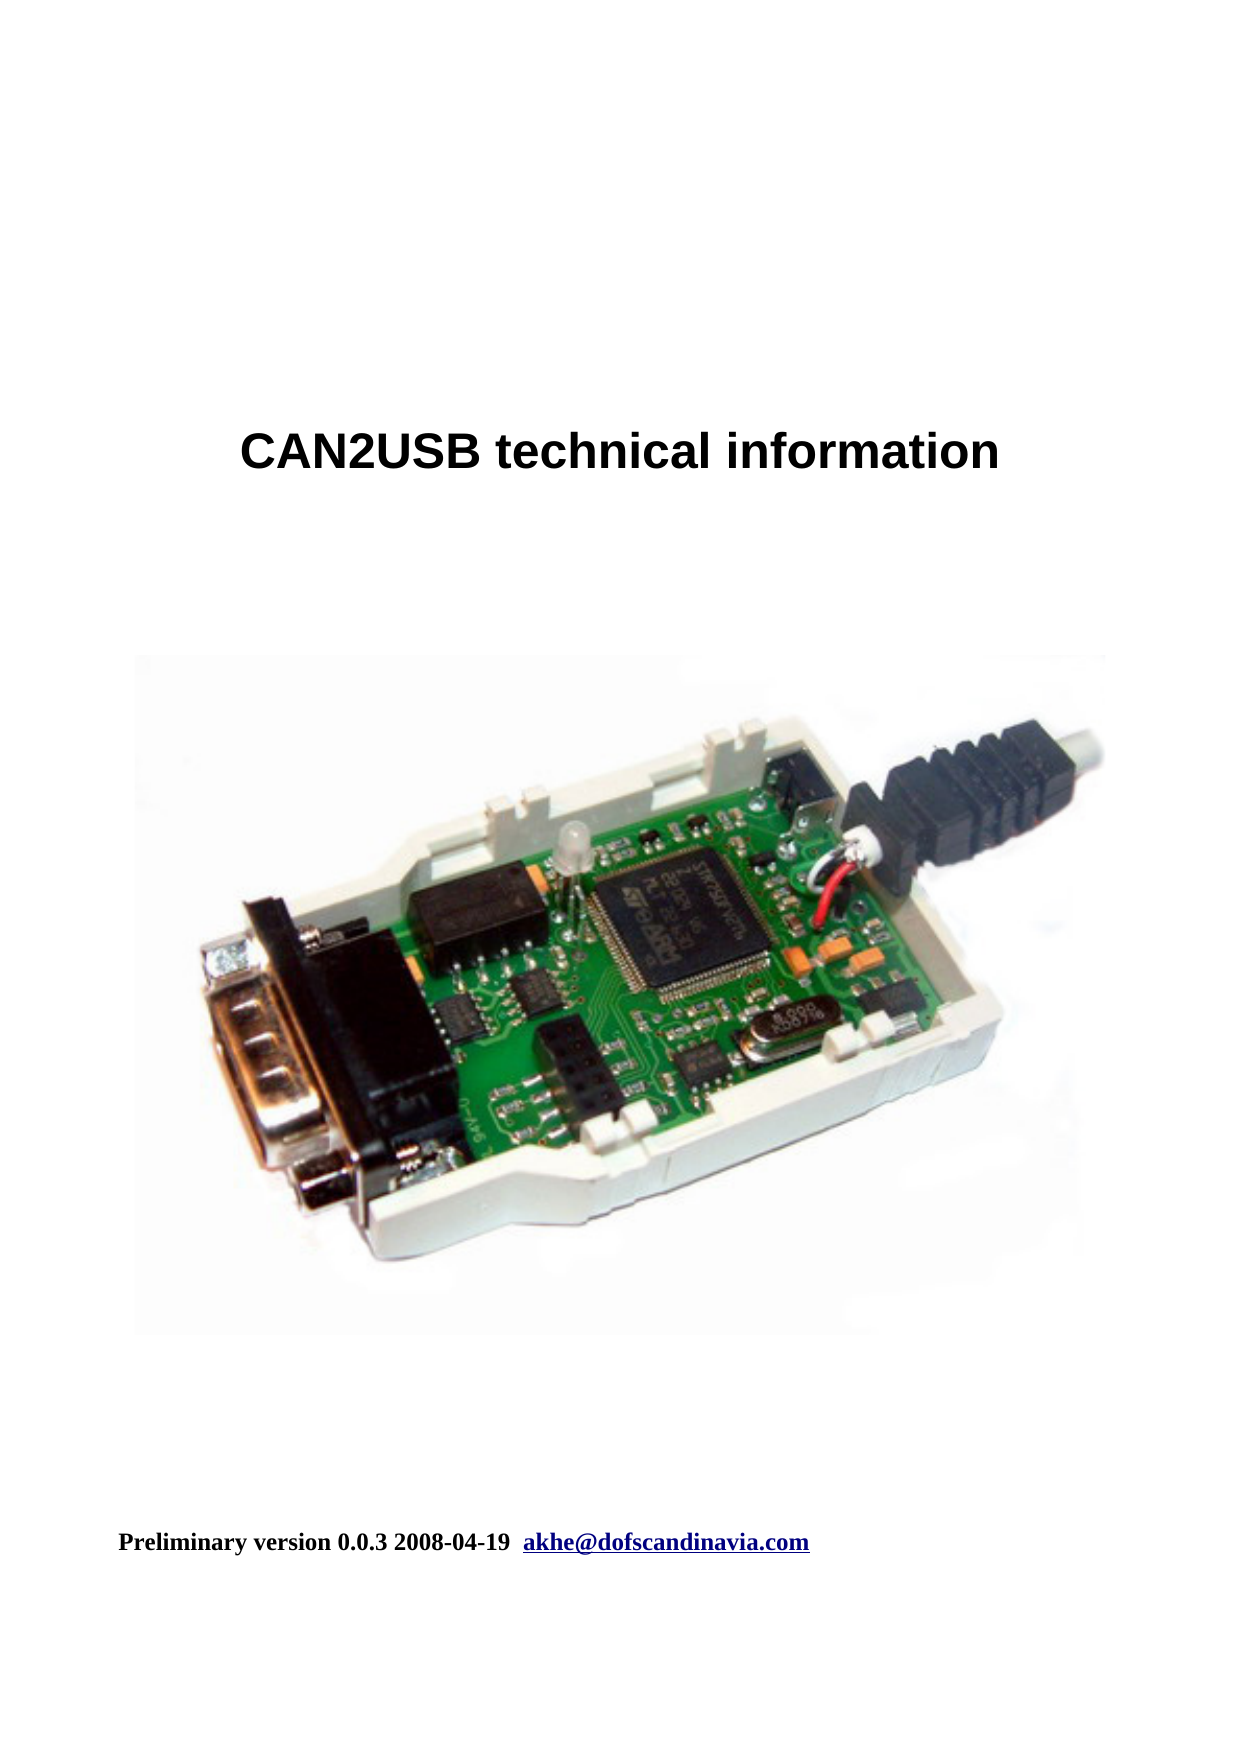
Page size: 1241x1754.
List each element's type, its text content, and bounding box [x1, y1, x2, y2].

subtitle CAN2USB technical information [118, 423, 1122, 479]
text Preliminary version 0.0.3 2008-04-19 akhe@dofscandinavia.com [118, 1528, 1122, 1556]
picture [134, 655, 1106, 1335]
